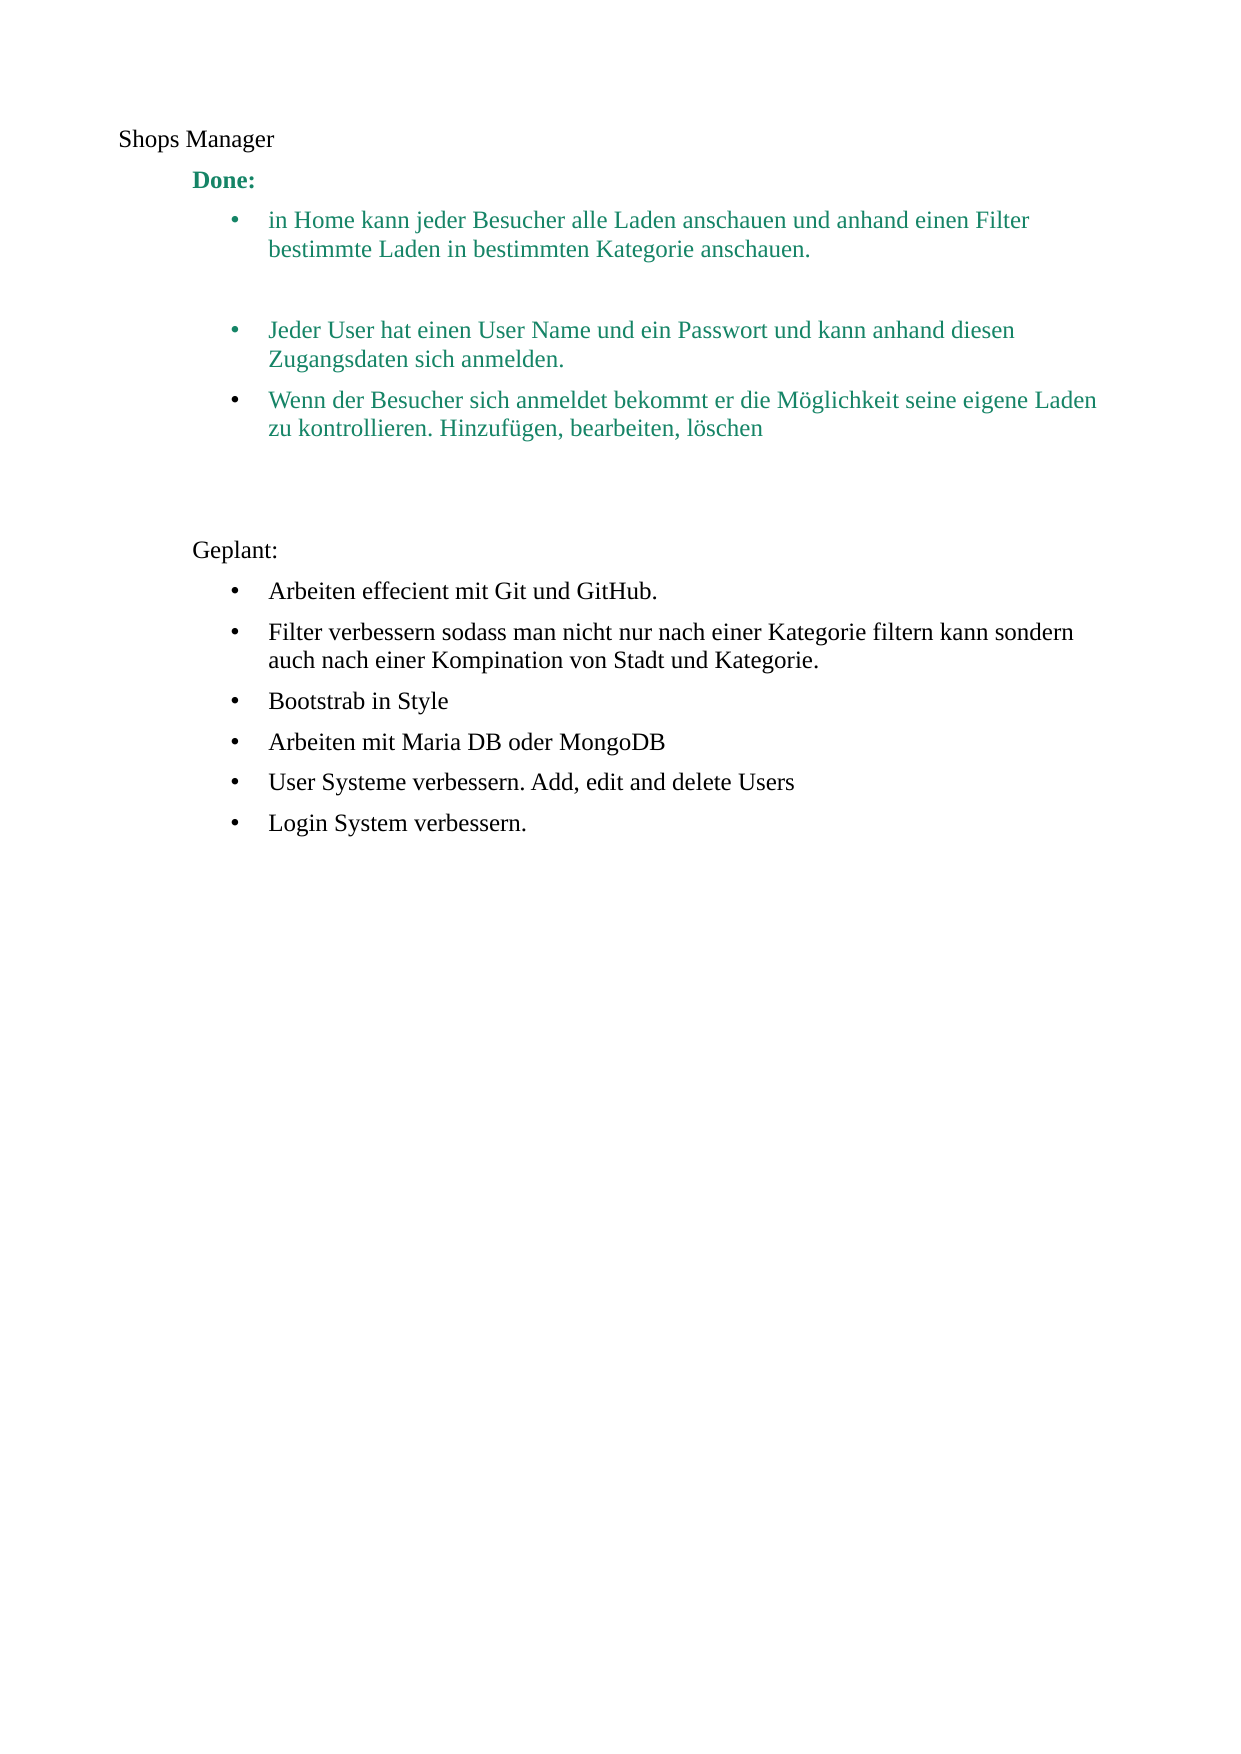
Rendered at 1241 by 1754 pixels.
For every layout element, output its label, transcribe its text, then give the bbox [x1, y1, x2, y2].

list Wenn der Besucher sich anmeldet bekommt er die Möglichkeit seine eigene Laden zu kontrollieren. Hinzufügen, bearbeiten, löschen [231, 385, 1122, 442]
list Bootstrab in Style [231, 686, 1122, 715]
list Arbeiten mit Maria DB oder MongoDB [231, 727, 1122, 755]
text Shops Manager [118, 124, 1122, 153]
list Arbeiten effecient mit Git und GitHub. [231, 576, 1122, 605]
text Geplant: [118, 535, 1122, 564]
list in Home kann jeder Besucher alle Laden anschauen und anhand einen Filter bestimmte Laden in bestimmten Kategorie anschauen. [231, 205, 1122, 263]
list User Systeme verbessern. Add, edit and delete Users [231, 767, 1122, 796]
text Done: [118, 165, 1122, 193]
list Login System verbessern. [231, 808, 1122, 837]
list Filter verbessern sodass man nicht nur nach einer Kategorie filtern kann sondern auch nach einer Kompination von Stadt und Kategorie. [231, 617, 1122, 674]
list Jeder User hat einen User Name und ein Passwort und kann anhand diesen Zugangsdaten sich anmelden. [231, 315, 1122, 373]
